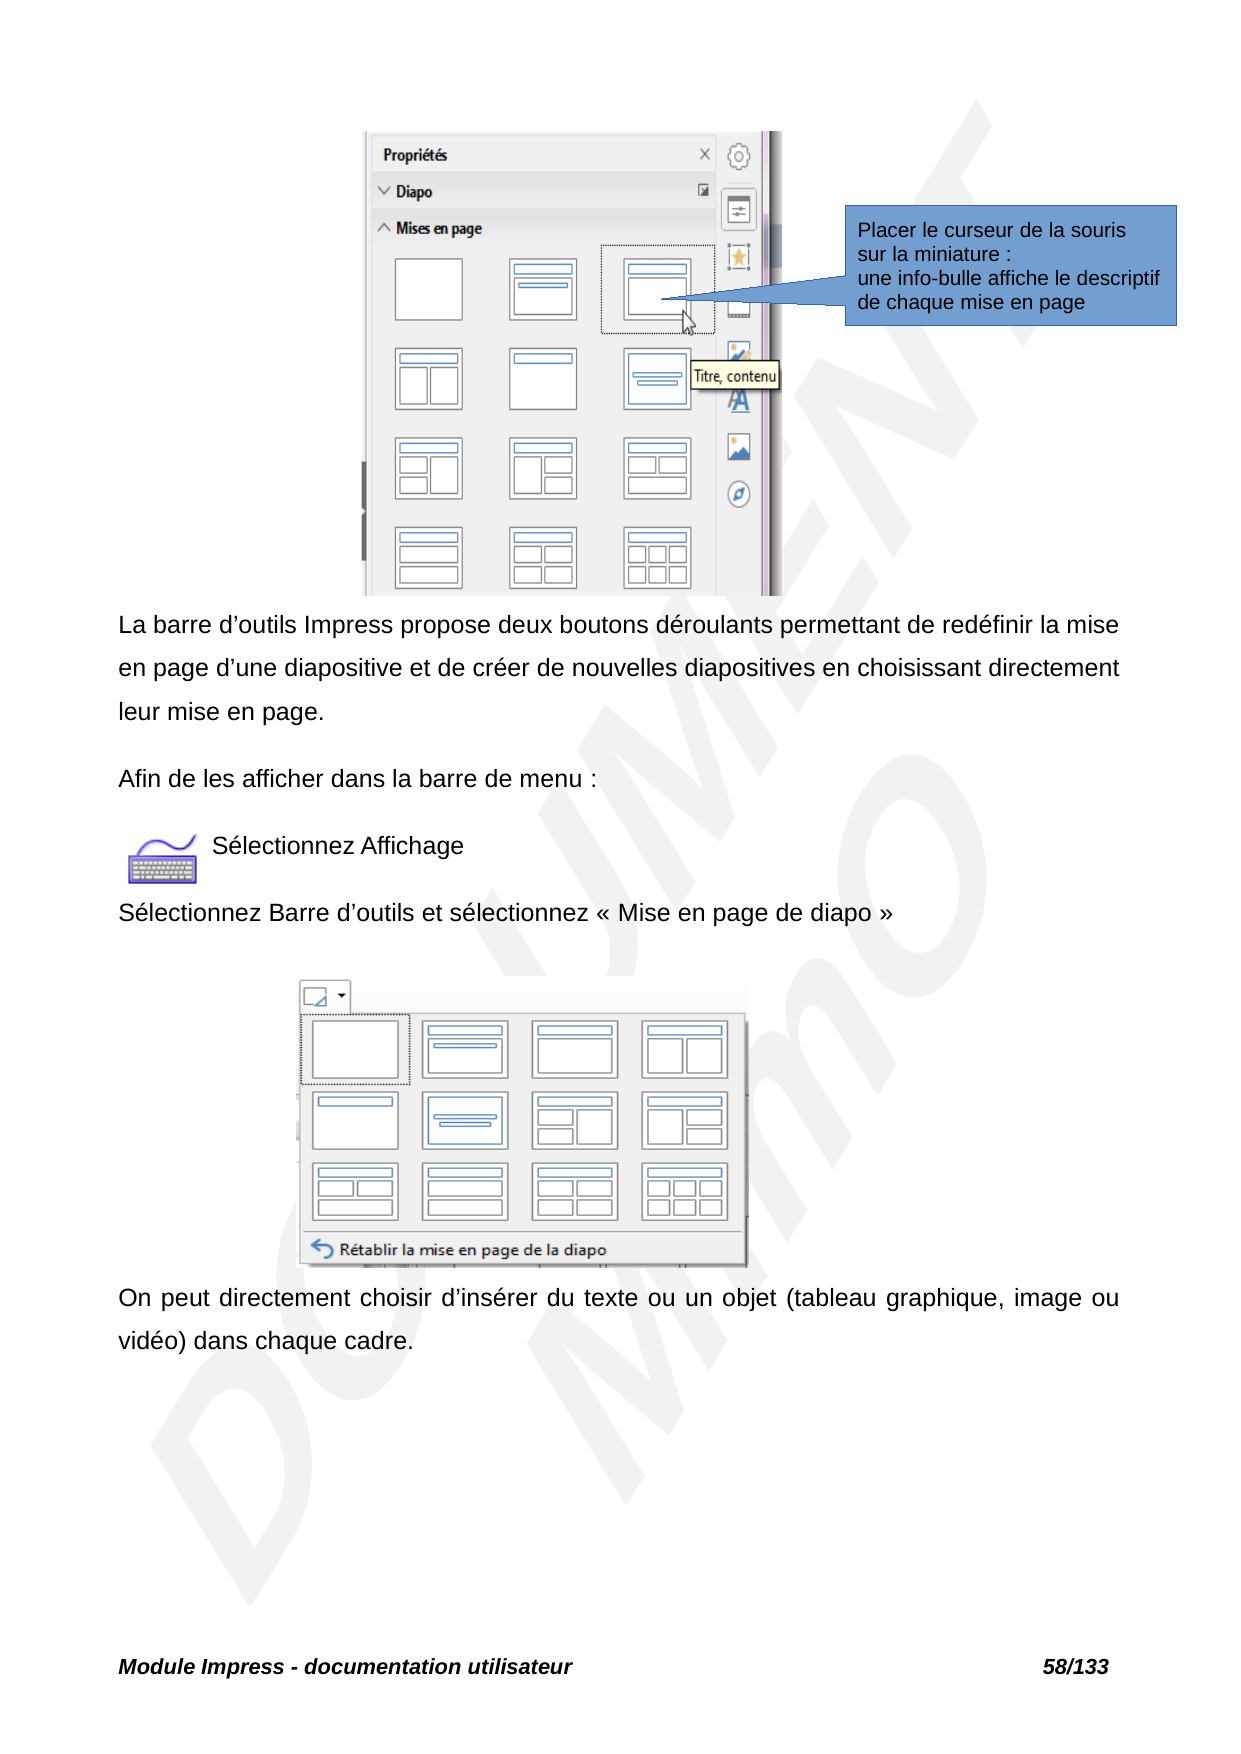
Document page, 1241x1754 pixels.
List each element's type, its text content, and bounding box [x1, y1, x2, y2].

text La barre d’outils Impress propose deux boutons déroulants permettant de redéfinir la mise en page d’une diapositive et de créer de nouvelles diapositives en choisissant directement leur mise en page. [118, 118, 1122, 726]
text Sélectionnez Barre d’outils et sélectionnez « Mise en page de diapo » [118, 898, 1122, 927]
text On peut directement choisir d’insérer du texte ou un objet (tableau graphique, image ou vidéo) dans chaque cadre. [118, 994, 1122, 1355]
text Afin de les afficher dans la barre de menu : [118, 764, 1122, 793]
picture [125, 823, 200, 898]
picture [296, 976, 749, 1268]
text Sélectionnez Affichage [200, 831, 1122, 860]
picture [361, 131, 782, 596]
